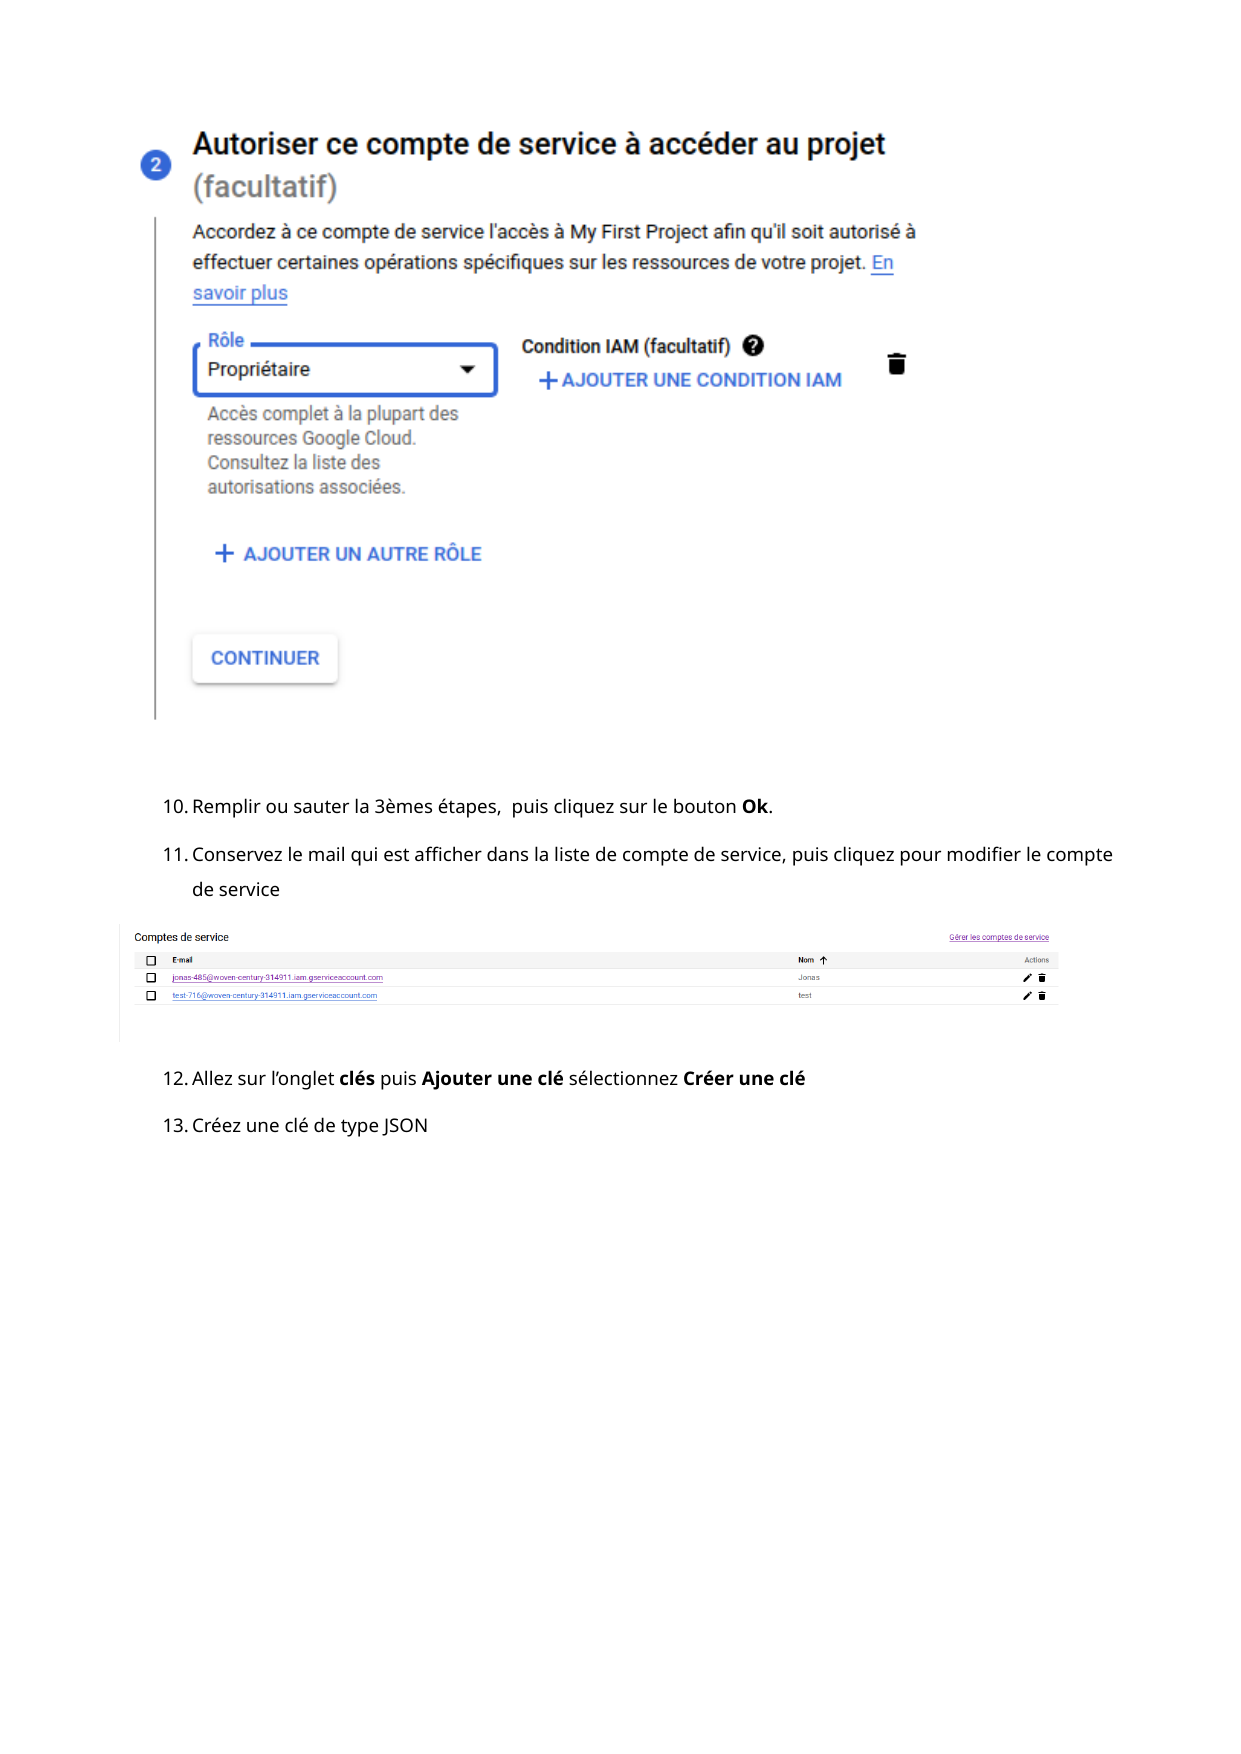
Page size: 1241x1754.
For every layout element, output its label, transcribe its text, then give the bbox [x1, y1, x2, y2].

picture [118, 924, 1059, 1042]
list Conservez le mail qui est afficher dans la liste de compte de service, puis cliquez pour modifier le compte de service [162, 841, 1122, 902]
list Allez sur l’onglet clés puis Ajouter une clé sélectionnez Créer une clé [162, 1065, 1122, 1090]
list Remplir ou sauter la 3èmes étapes, puis cliquez sur le bouton Ok. [162, 794, 1122, 819]
list Créez une clé de type JSON [162, 1113, 1122, 1138]
picture [118, 118, 1059, 723]
